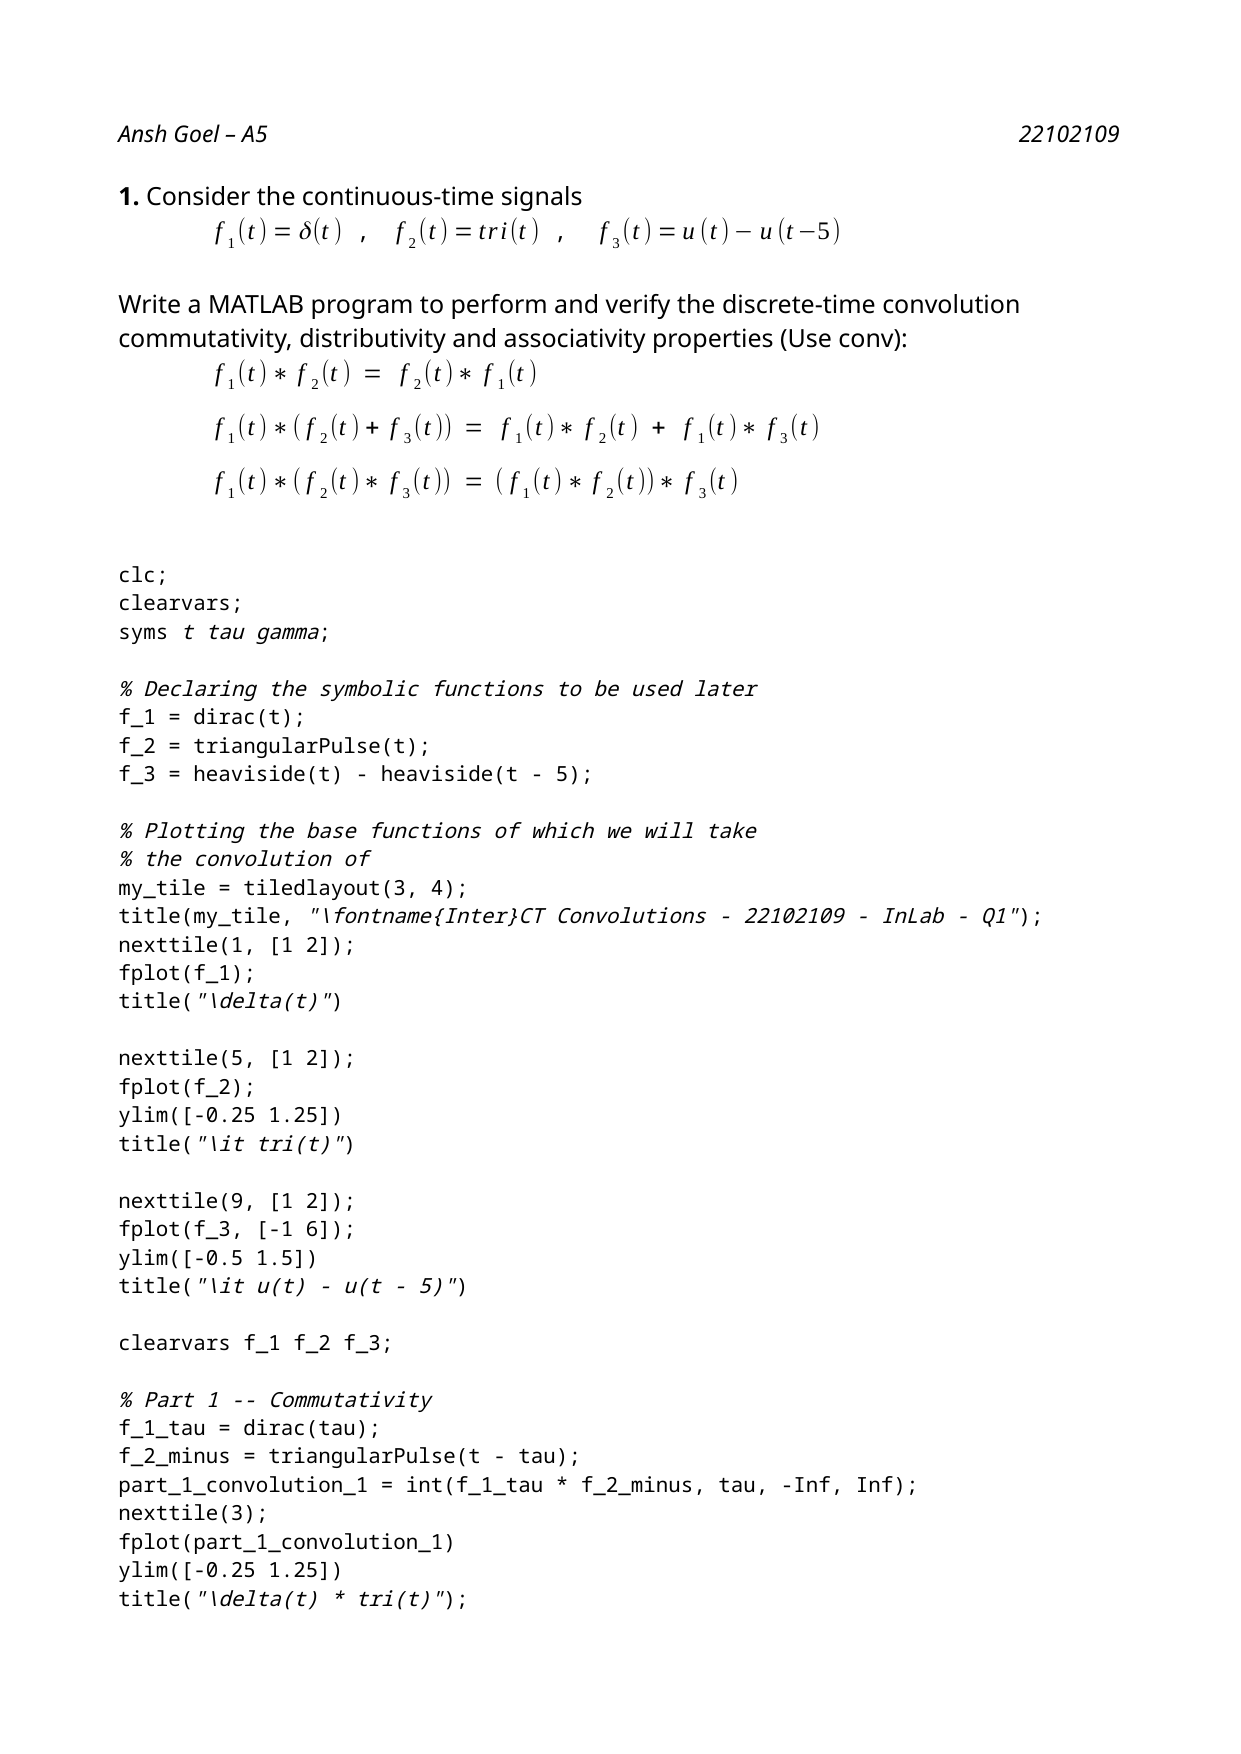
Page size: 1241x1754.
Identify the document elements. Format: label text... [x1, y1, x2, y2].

text clearvars; [118, 588, 1122, 617]
text f_2_minus = triangularPulse(t - tau); [118, 1442, 1122, 1470]
text f_3 = heaviside(t) - heaviside(t - 5); [118, 759, 1122, 788]
text fplot(f_2); [118, 1072, 1122, 1100]
text ylim([-0.25 1.25]) [118, 1100, 1122, 1129]
text % Declaring the symbolic functions to be used later [118, 674, 1122, 702]
text % the convolution of [118, 844, 1122, 873]
text nexttile(3); [118, 1498, 1122, 1527]
text nexttile(1, [1 2]); [118, 930, 1122, 958]
text ylim([-0.5 1.5]) [118, 1243, 1122, 1271]
text fplot(part_1_convolution_1) [118, 1527, 1122, 1555]
text % Part 1 -- Commutativity [118, 1385, 1122, 1413]
text % Plotting the base functions of which we will take [118, 816, 1122, 844]
text title("\delta(t) * tri(t)"); [118, 1584, 1122, 1612]
text f_2 = triangularPulse(t); [118, 731, 1122, 759]
text clearvars f_1 f_2 f_3; [118, 1328, 1122, 1356]
text nexttile(5, [1 2]); [118, 1043, 1122, 1072]
text clc; [118, 560, 1122, 588]
text Write a MATLAB program to perform and verify the discrete-time convolution commutativity, distributivity and associativity properties (Use conv): [118, 287, 1122, 355]
text title("\delta(t)") [118, 987, 1122, 1015]
text title("\it u(t) - u(t - 5)") [118, 1271, 1122, 1299]
text nexttile(9, [1 2]); [118, 1186, 1122, 1214]
text title(my_tile, "\fontname{Inter}CT Convolutions - 22102109 - InLab - Q1"); [118, 901, 1122, 930]
text f_1 = dirac(t); [118, 702, 1122, 731]
text f_1_tau = dirac(tau); [118, 1413, 1122, 1442]
text my_tile = tiledlayout(3, 4); [118, 873, 1122, 901]
text 1. Consider the continuous-time signals [118, 179, 1122, 213]
text syms t tau gamma; [118, 617, 1122, 645]
text fplot(f_1); [118, 958, 1122, 987]
text part_1_convolution_1 = int(f_1_tau * f_2_minus, tau, -Inf, Inf); [118, 1470, 1122, 1498]
text fplot(f_3, [-1 6]); [118, 1214, 1122, 1243]
text title("\it tri(t)") [118, 1129, 1122, 1157]
text ylim([-0.25 1.25]) [118, 1555, 1122, 1584]
text , , [118, 213, 1122, 253]
